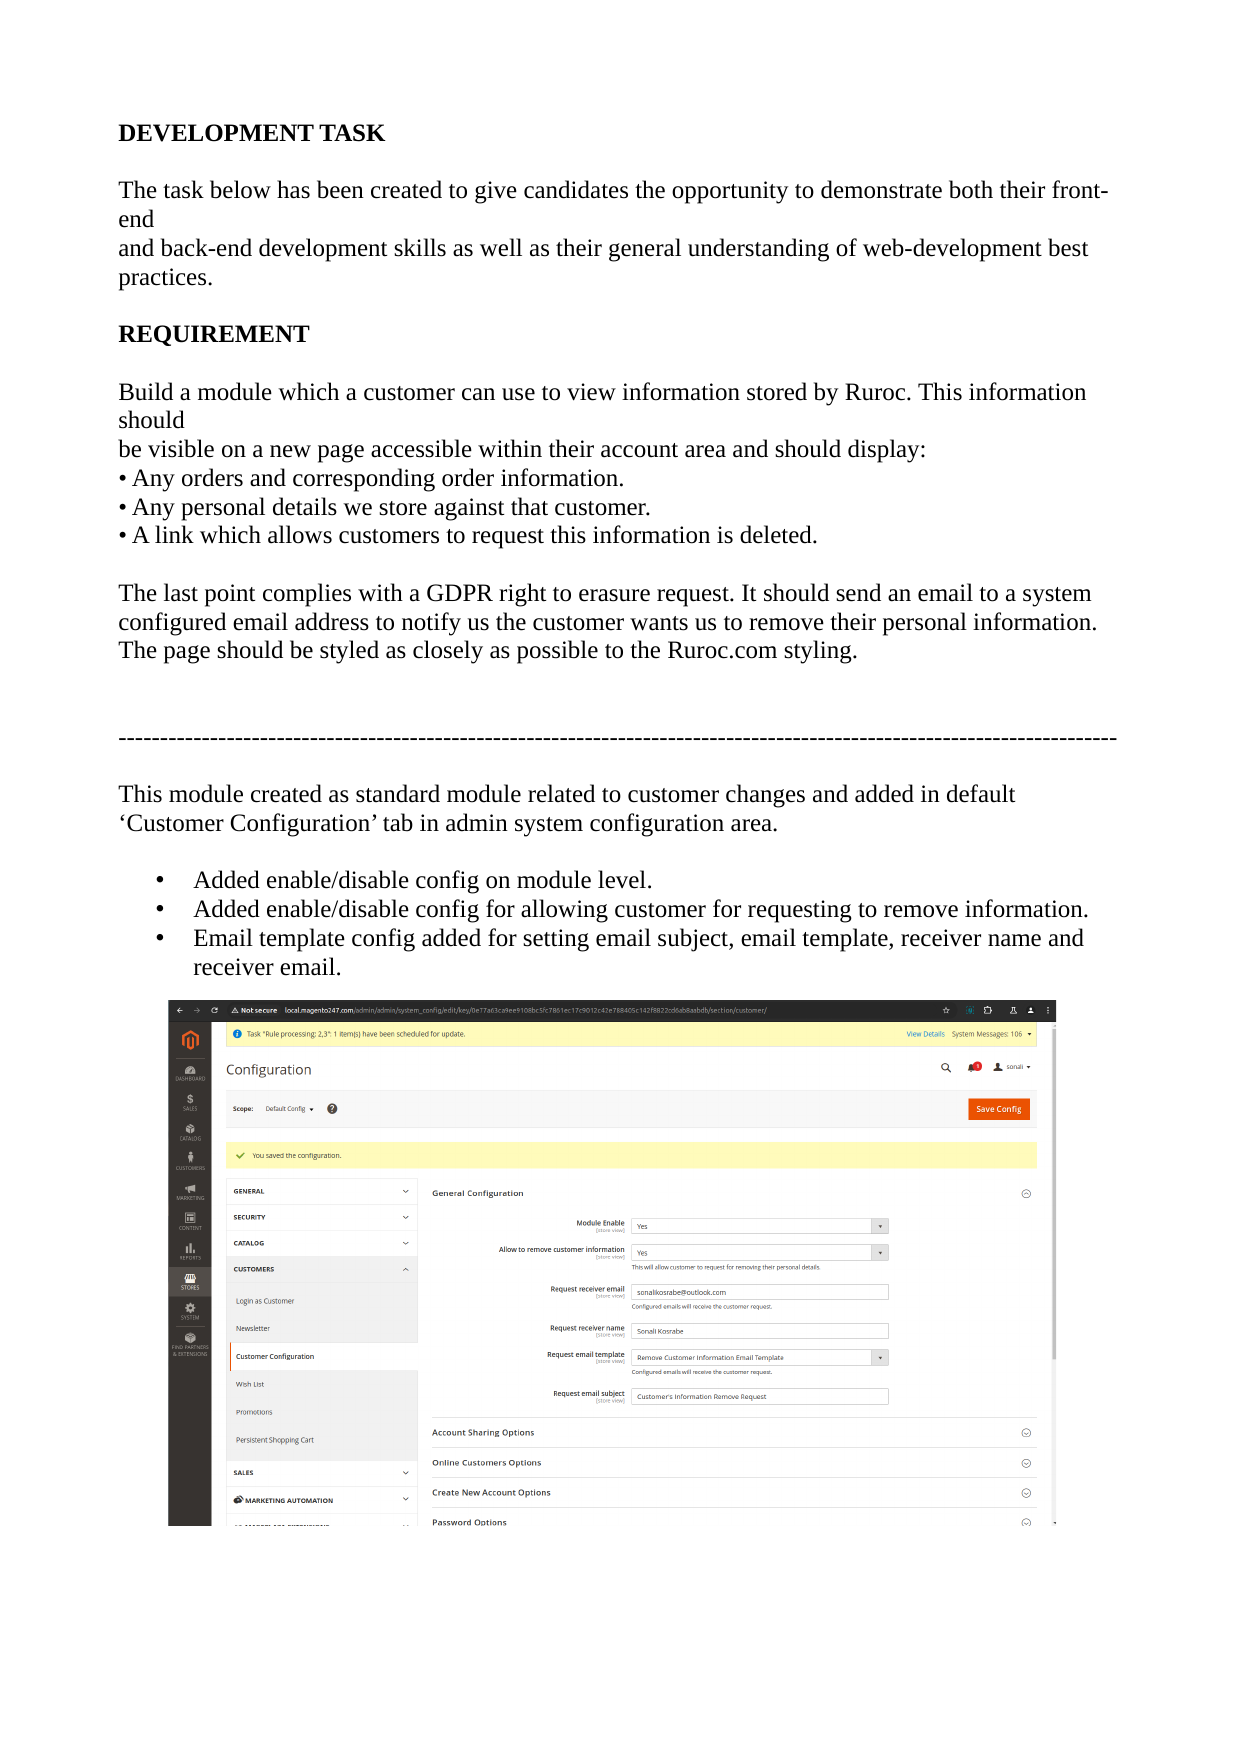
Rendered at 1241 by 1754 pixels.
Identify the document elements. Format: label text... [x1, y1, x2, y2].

text ------------------------------------------------------------------------------------------------------------------------ [118, 722, 1122, 751]
text be visible on a new page accessible within their account area and should display: [118, 434, 1122, 463]
text The last point complies with a GDPR right to erasure request. It should send an email to a system [118, 578, 1122, 607]
text The page should be styled as closely as possible to the Ruroc.com styling. [118, 636, 1122, 664]
list Added enable/disable config on module level. [156, 866, 1122, 894]
picture [168, 1000, 1057, 1526]
text Build a module which a customer can use to view information stored by Ruroc. This information should [118, 377, 1122, 434]
text REQUIREMENT [118, 319, 1122, 348]
text This module created as standard module related to customer changes and added in default ‘Customer Configuration’ tab in admin system configuration area. [118, 779, 1122, 837]
text DEVELOPMENT TASK [118, 118, 1122, 147]
list Added enable/disable config for allowing customer for requesting to remove information. [156, 894, 1122, 923]
list Email template config added for setting email subject, email template, receiver name and receiver email. [156, 923, 1122, 981]
text and back-end development skills as well as their general understanding of web-development best [118, 233, 1122, 262]
text • A link which allows customers to request this information is deleted. [118, 521, 1122, 549]
text • Any orders and corresponding order information. [118, 463, 1122, 492]
text practices. [118, 262, 1122, 291]
text • Any personal details we store against that customer. [118, 492, 1122, 521]
text The task below has been created to give candidates the opportunity to demonstrate both their front-end [118, 176, 1122, 233]
text configured email address to notify us the customer wants us to remove their personal information. [118, 607, 1122, 636]
